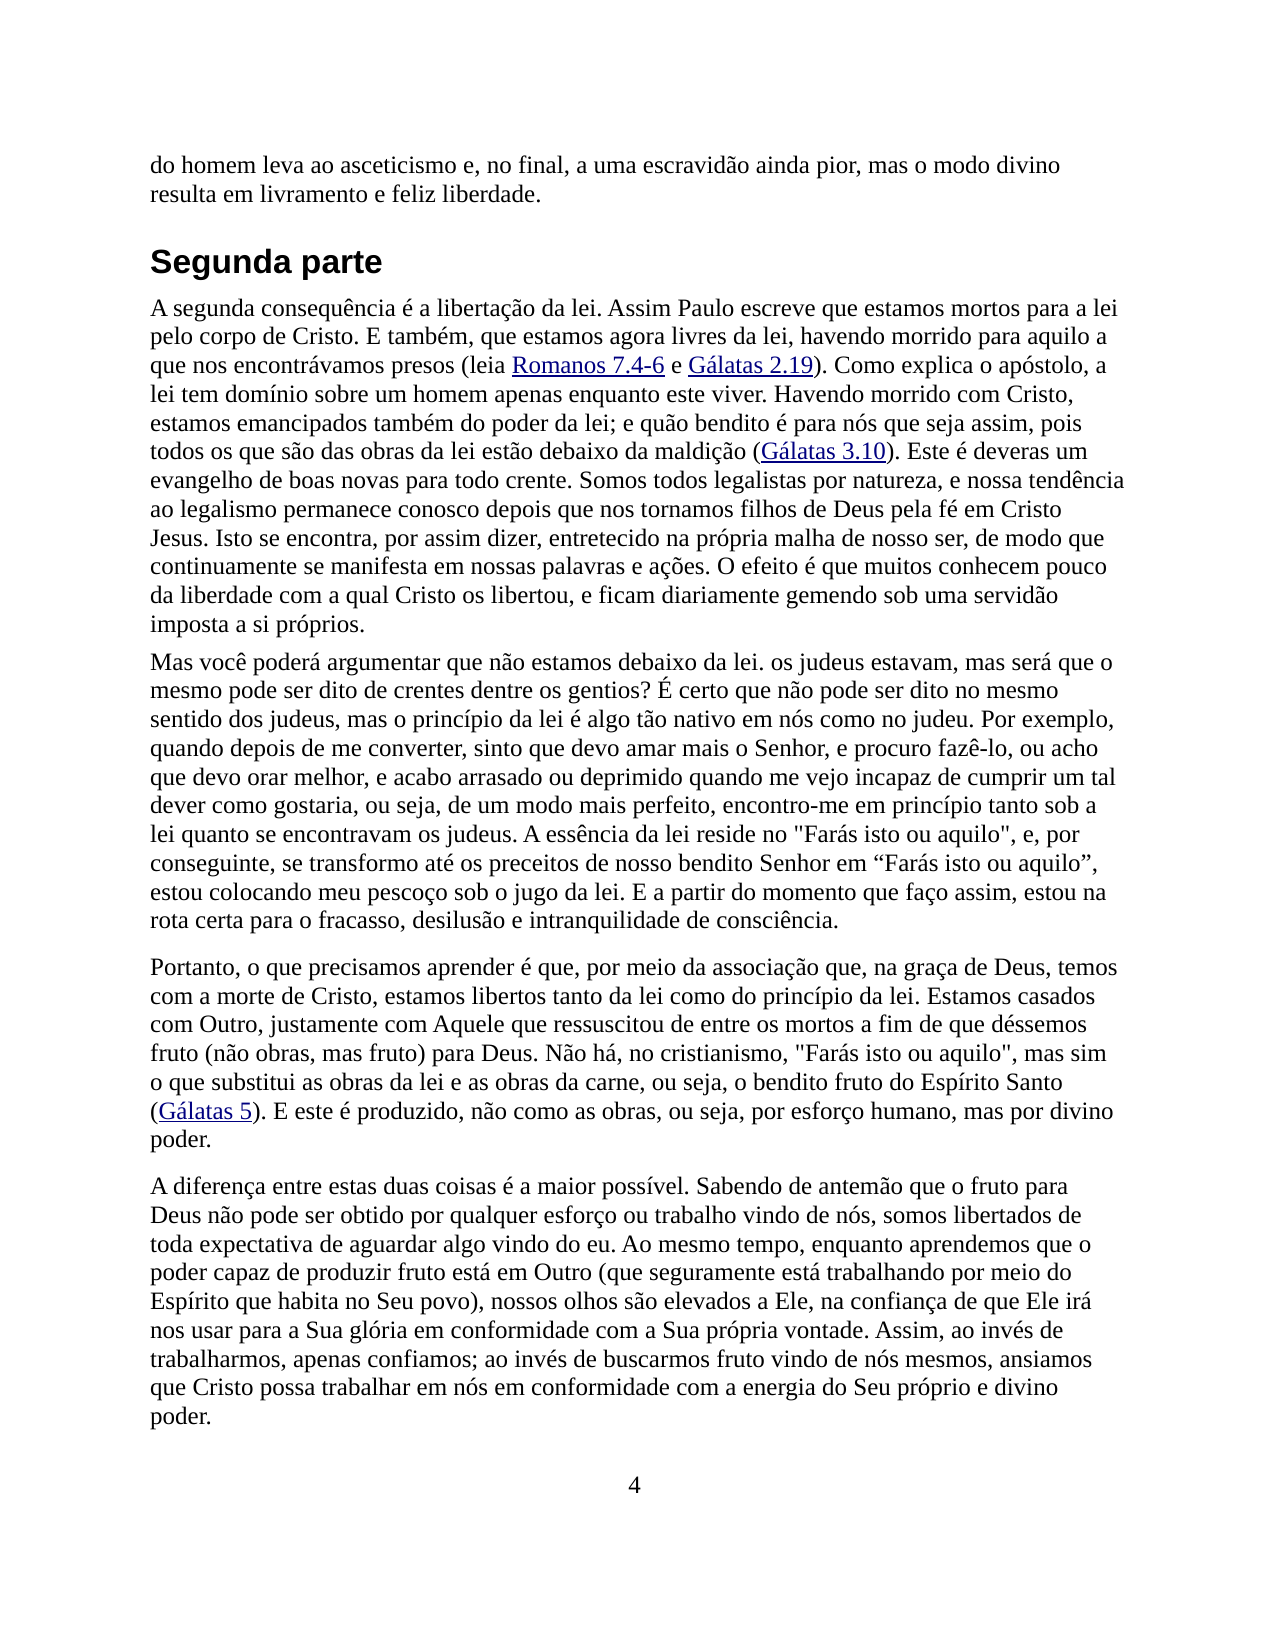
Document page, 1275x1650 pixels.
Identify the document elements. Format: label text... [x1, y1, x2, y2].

subtitle Segunda parte [150, 241, 1125, 280]
text A segunda consequência é a libertação da lei. Assim Paulo escreve que estamos mortos para a lei pelo corpo de Cristo. E também, que estamos agora livres da lei, havendo morrido para aquilo a que nos encontrávamos presos (leia Romanos 7.4-6 e Gálatas 2.19). Como explica o apóstolo, a lei tem domínio sobre um homem apenas enquanto este viver. Havendo morrido com Cristo, estamos emancipados também do poder da lei; e quão bendito é para nós que seja assim, pois todos os que são das obras da lei estão debaixo da maldição (Gálatas 3.10). Este é deveras um evangelho de boas novas para todo crente. Somos todos legalistas por natureza, e nossa tendência ao legalismo permanece conosco depois que nos tornamos filhos de Deus pela fé em Cristo Jesus. Isto se encontra, por assim dizer, entretecido na própria malha de nosso ser, de modo que continuamente se manifesta em nossas palavras e ações. O efeito é que muitos conhecem pouco da liberdade com a qual Cristo os libertou, e ficam diariamente gemendo sob uma servidão imposta a si próprios. [150, 293, 1125, 638]
text Portanto, o que precisamos aprender é que, por meio da associação que, na graça de Deus, temos com a morte de Cristo, estamos libertos tanto da lei como do princípio da lei. Estamos casados com Outro, justamente com Aquele que ressuscitou de entre os mortos a fim de que déssemos fruto (não obras, mas fruto) para Deus. Não há, no cristianismo, "Farás isto ou aquilo", mas sim o que substitui as obras da lei e as obras da carne, ou seja, o bendito fruto do Espírito Santo (Gálatas 5). E este é produzido, não como as obras, ou seja, por esforço humano, mas por divino poder. [150, 952, 1125, 1153]
text Mas você poderá argumentar que não estamos debaixo da lei. os judeus estavam, mas será que o mesmo pode ser dito de crentes dentre os gentios? É certo que não pode ser dito no mesmo sentido dos judeus, mas o princípio da lei é algo tão nativo em nós como no judeu. Por exemplo, quando depois de me converter, sinto que devo amar mais o Senhor, e procuro fazê-lo, ou acho que devo orar melhor, e acabo arrasado ou deprimido quando me vejo incapaz de cumprir um tal dever como gostaria, ou seja, de um modo mais perfeito, encontro-me em princípio tanto sob a lei quanto se encontravam os judeus. A essência da lei reside no "Farás isto ou aquilo", e, por conseguinte, se transformo até os preceitos de nosso bendito Senhor em “Farás isto ou aquilo”, estou colocando meu pescoço sob o jugo da lei. E a partir do momento que faço assim, estou na rota certa para o fracasso, desilusão e intranquilidade de consciência. [150, 647, 1125, 934]
text do homem leva ao asceticismo e, no final, a uma escravidão ainda pior, mas o modo divino resulta em livramento e feliz liberdade. [150, 150, 1125, 207]
text A diferença entre estas duas coisas é a maior possível. Sabendo de antemão que o fruto para Deus não pode ser obtido por qualquer esforço ou trabalho vindo de nós, somos libertados de toda expectativa de aguardar algo vindo do eu. Ao mesmo tempo, enquanto aprendemos que o poder capaz de produzir fruto está em Outro (que seguramente está trabalhando por meio do Espírito que habita no Seu povo), nossos olhos são elevados a Ele, na confiança de que Ele irá nos usar para a Sua glória em conformidade com a Sua própria vontade. Assim, ao invés de trabalharmos, apenas confiamos; ao invés de buscarmos fruto vindo de nós mesmos, ansiamos que Cristo possa trabalhar em nós em conformidade com a energia do Seu próprio e divino poder. [150, 1171, 1125, 1430]
